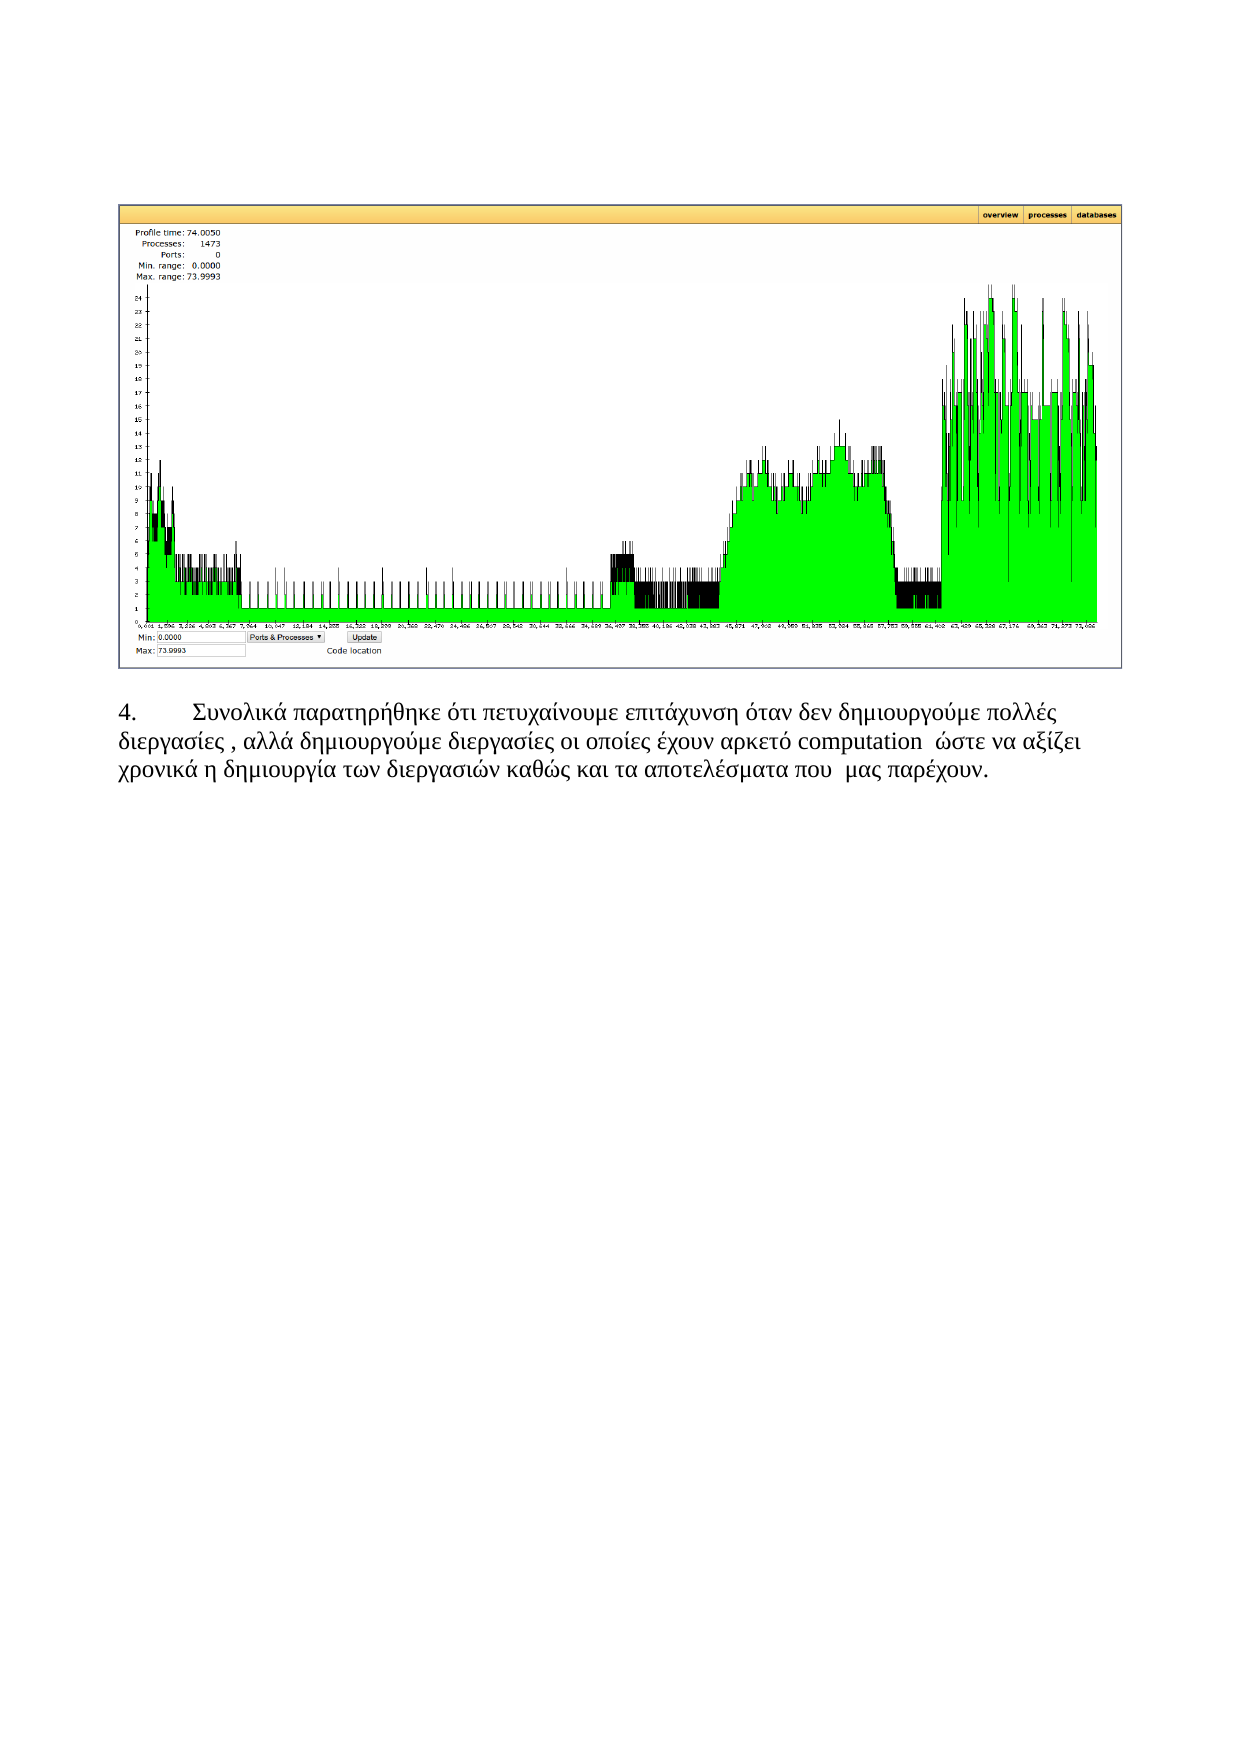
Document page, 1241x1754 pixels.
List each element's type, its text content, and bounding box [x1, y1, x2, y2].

picture [118, 204, 1123, 669]
text 4. Συνολικά παρατηρήθηκε ότι πετυχαίνουμε επιτάχυνση όταν δεν δημιουργούμε πολλές διεργασίες , αλλά δημιουργούμε διεργασίες οι οποίες έχουν αρκετό computation ώστε να αξίζει χρονικά η δημιουργία των διεργασιών καθώς και τα αποτελέσματα που μας παρέχουν. [118, 697, 1122, 783]
